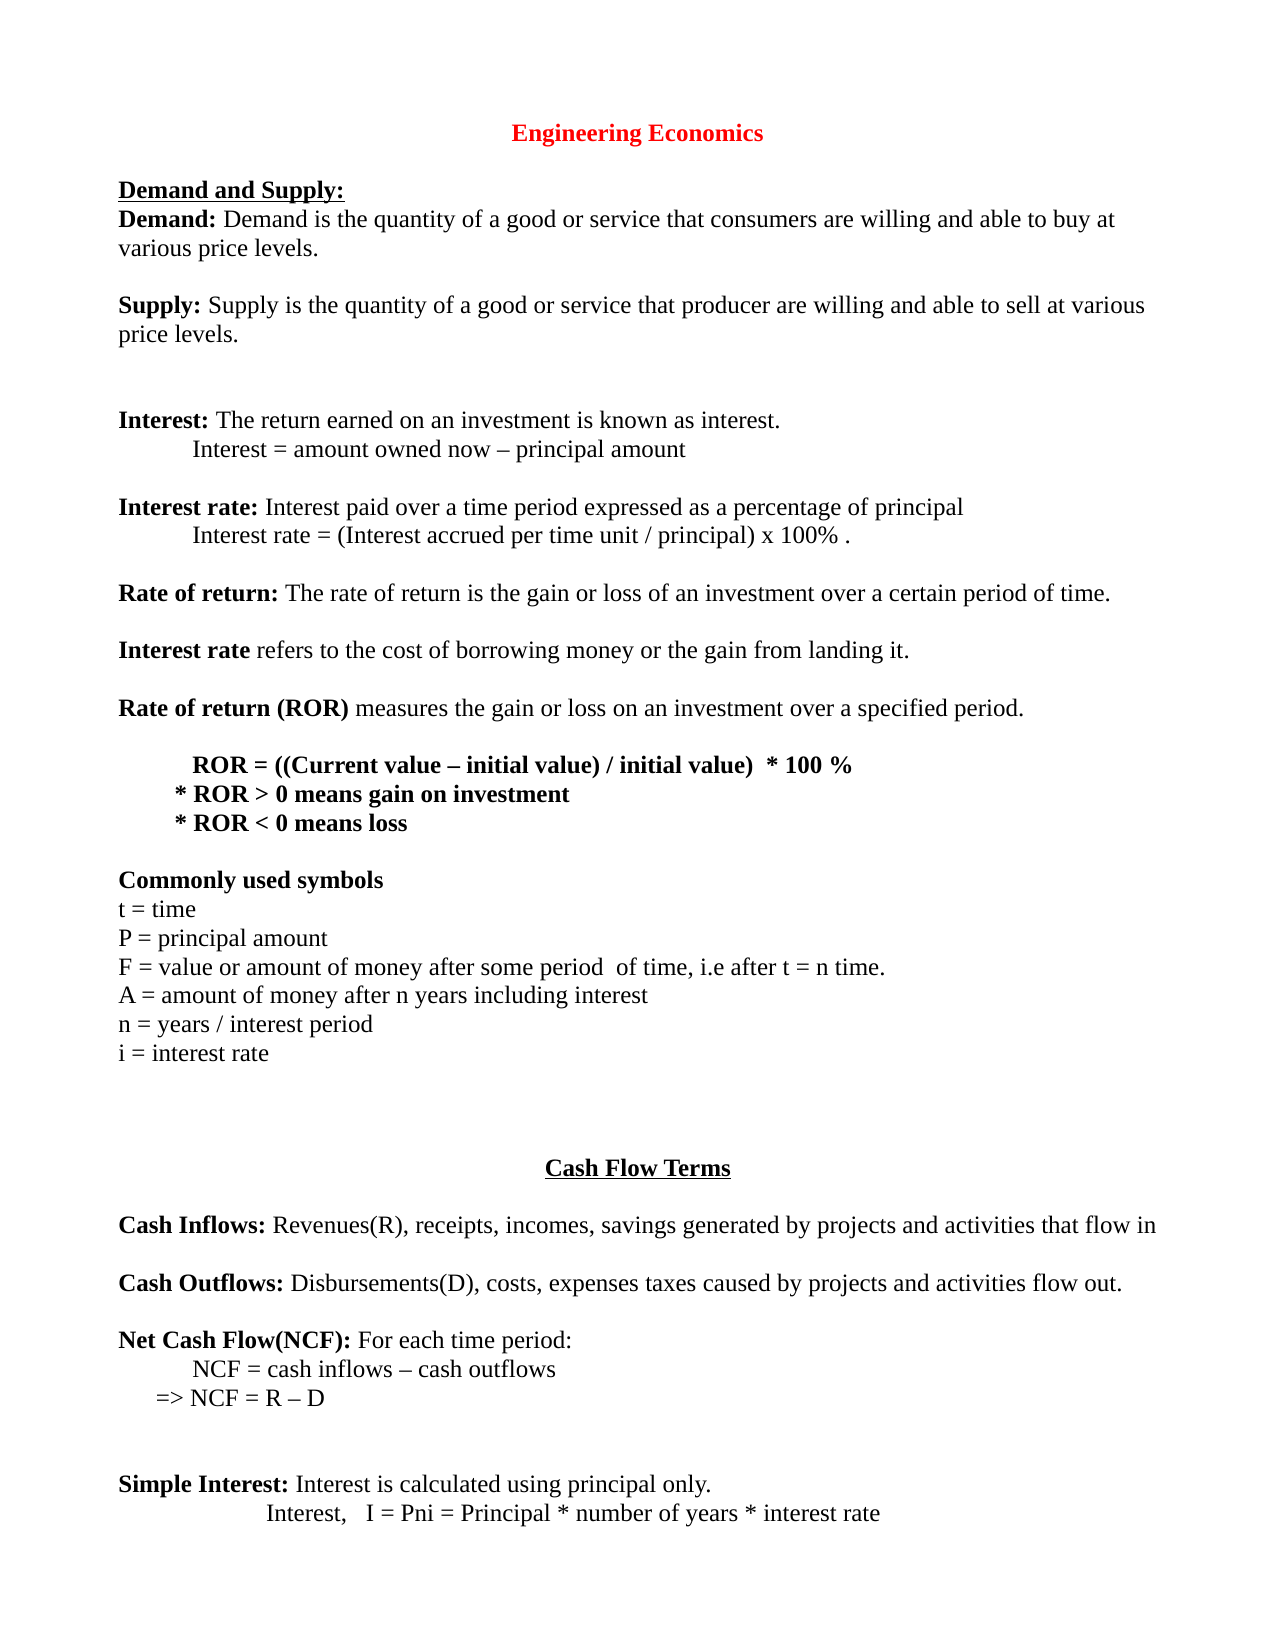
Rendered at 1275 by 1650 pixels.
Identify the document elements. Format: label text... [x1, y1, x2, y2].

text Net Cash Flow(NCF): For each time period: [118, 1326, 1157, 1354]
text Interest rate = (Interest accrued per time unit / principal) x 100% . [118, 521, 1157, 549]
text Commonly used symbols [118, 866, 1157, 894]
text Interest, I = Pni = Principal * number of years * interest rate [118, 1498, 1157, 1527]
text Interest rate: Interest paid over a time period expressed as a percentage of principal [118, 492, 1157, 521]
text Rate of return: The rate of return is the gain or loss of an investment over a certain period of time. [118, 578, 1157, 607]
text Demand and Supply: [118, 176, 1157, 204]
text => NCF = R – D [118, 1383, 1157, 1412]
text Interest = amount owned now – principal amount [118, 434, 1157, 463]
text Cash Inflows: Revenues(R), receipts, incomes, savings generated by projects and activities that flow in [118, 1211, 1157, 1239]
text Rate of return (ROR) measures the gain or loss on an investment over a specified period. [118, 693, 1157, 722]
text Interest rate refers to the cost of borrowing money or the gain from landing it. [118, 636, 1157, 664]
text * ROR < 0 means loss [118, 808, 1157, 837]
text Simple Interest: Interest is calculated using principal only. [118, 1469, 1157, 1498]
text Demand: Demand is the quantity of a good or service that consumers are willing and able to buy at various price levels. [118, 204, 1157, 262]
text i = interest rate [118, 1038, 1157, 1067]
text * ROR > 0 means gain on investment [118, 779, 1157, 808]
text Cash Outflows: Disbursements(D), costs, expenses taxes caused by projects and activities flow out. [118, 1268, 1157, 1297]
text n = years / interest period [118, 1009, 1157, 1038]
text Interest: The return earned on an investment is known as interest. [118, 406, 1157, 434]
text ROR = ((Current value – initial value) / initial value) * 100 % [118, 751, 1157, 779]
text F = value or amount of money after some period of time, i.e after t = n time. [118, 952, 1157, 981]
text Cash Flow Terms [118, 1153, 1157, 1182]
text Supply: Supply is the quantity of a good or service that producer are willing and able to sell at various price levels. [118, 291, 1157, 348]
text P = principal amount [118, 923, 1157, 952]
text A = amount of money after n years including interest [118, 981, 1157, 1009]
text t = time [118, 894, 1157, 923]
text Engineering Economics [118, 118, 1157, 147]
text NCF = cash inflows – cash outflows [118, 1354, 1157, 1383]
